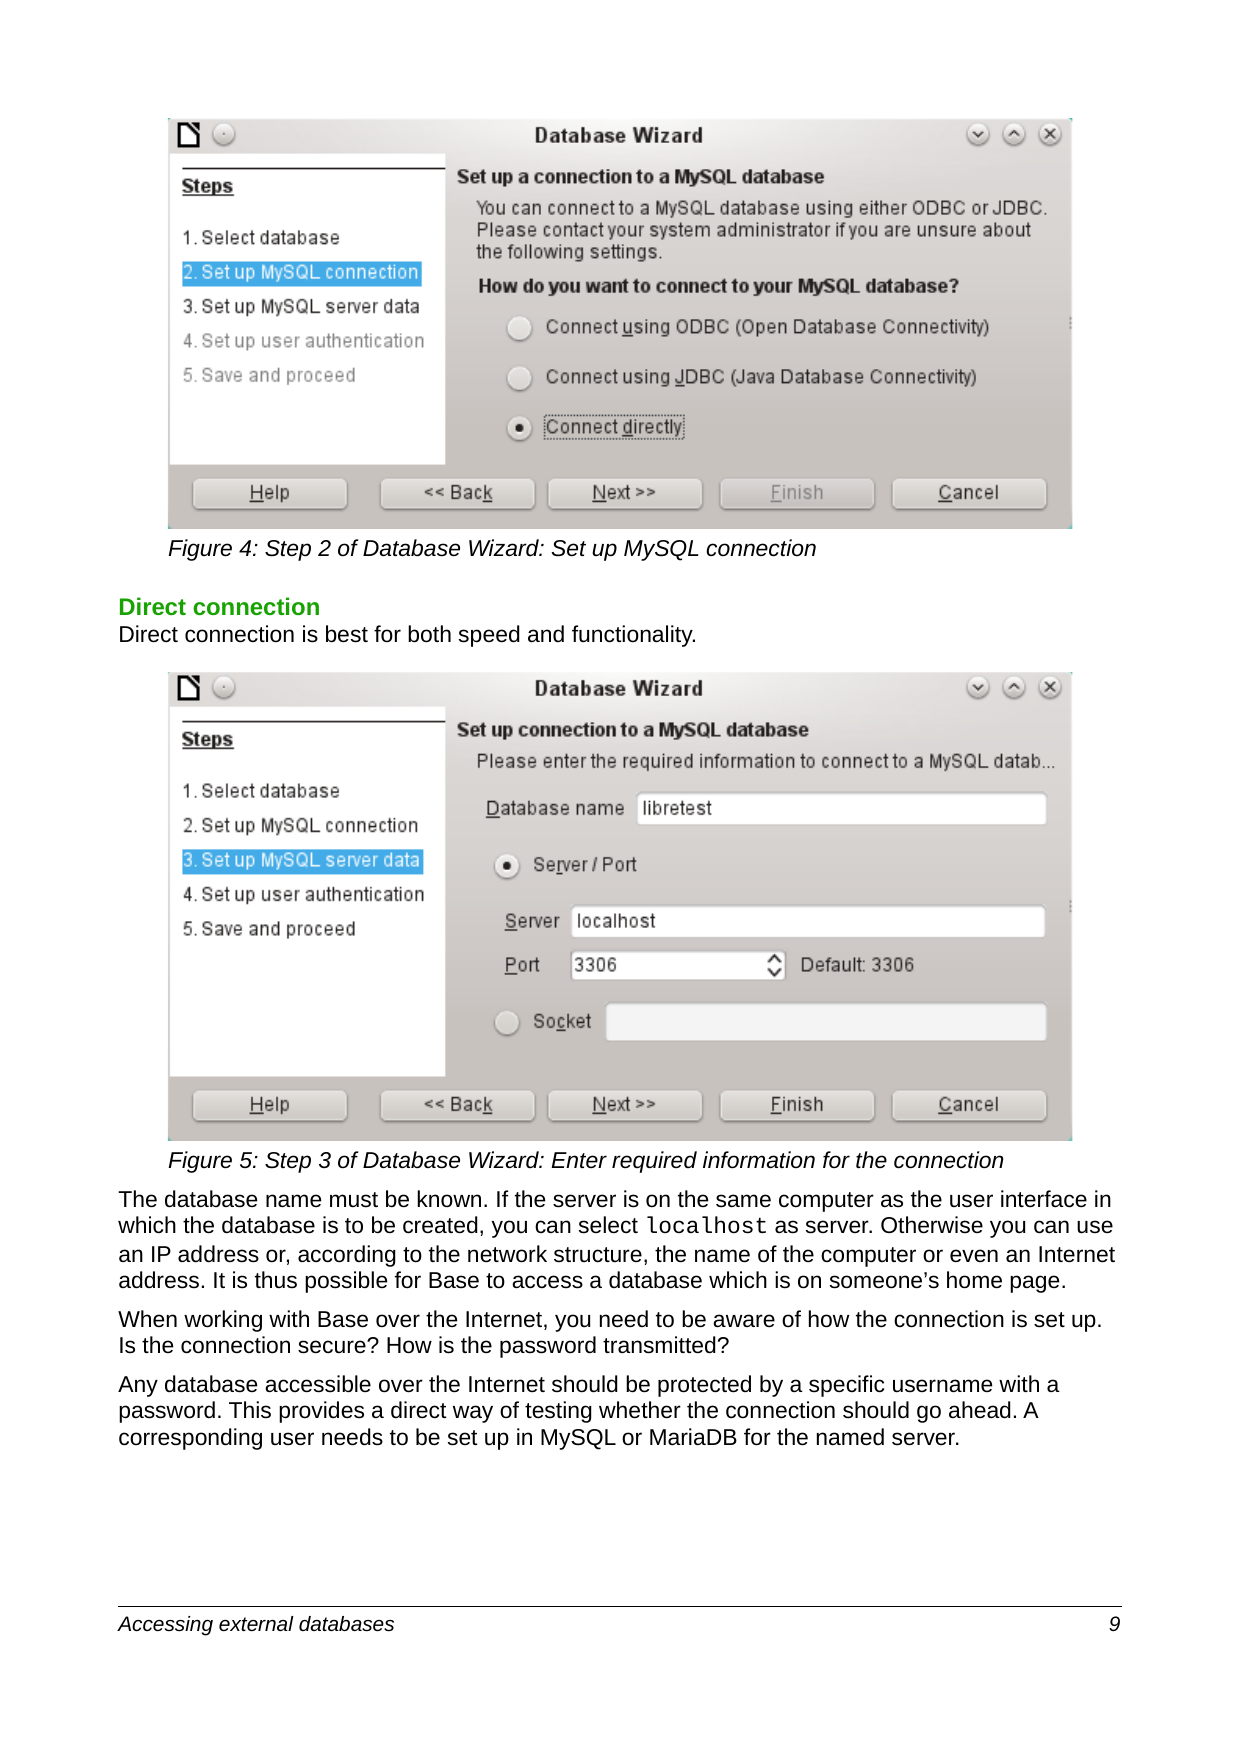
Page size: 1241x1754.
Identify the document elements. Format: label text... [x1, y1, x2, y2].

text The database name must be known. If the server is on the same computer as the user interface in which the database is to be created, you can select localhost as server. Otherwise you can use an IP address or, according to the network structure, the name of the computer or even an Internet address. It is thus possible for Base to access a database which is on someone’s home page. [118, 1186, 1122, 1293]
text Any database accessible over the Internet should be protected by a specific username with a password. This provides a direct way of testing whether the connection should go ahead. A corresponding user needs to be set up in MySQL or MariaDB for the named server. [118, 1371, 1122, 1450]
text Direct connection is best for both speed and functionality. [118, 621, 1122, 647]
picture [167, 118, 1073, 529]
picture [167, 672, 1073, 1141]
subtitle Direct connection [118, 593, 1122, 621]
text When working with Base over the Internet, you need to be aware of how the connection is set up. Is the connection secure? How is the password transmitted? [118, 1306, 1122, 1358]
text Figure 5: Step 3 of Database Wizard: Enter required information for the connection [168, 1147, 1072, 1173]
text Figure 4: Step 2 of Database Wizard: Set up MySQL connection [168, 535, 1072, 562]
